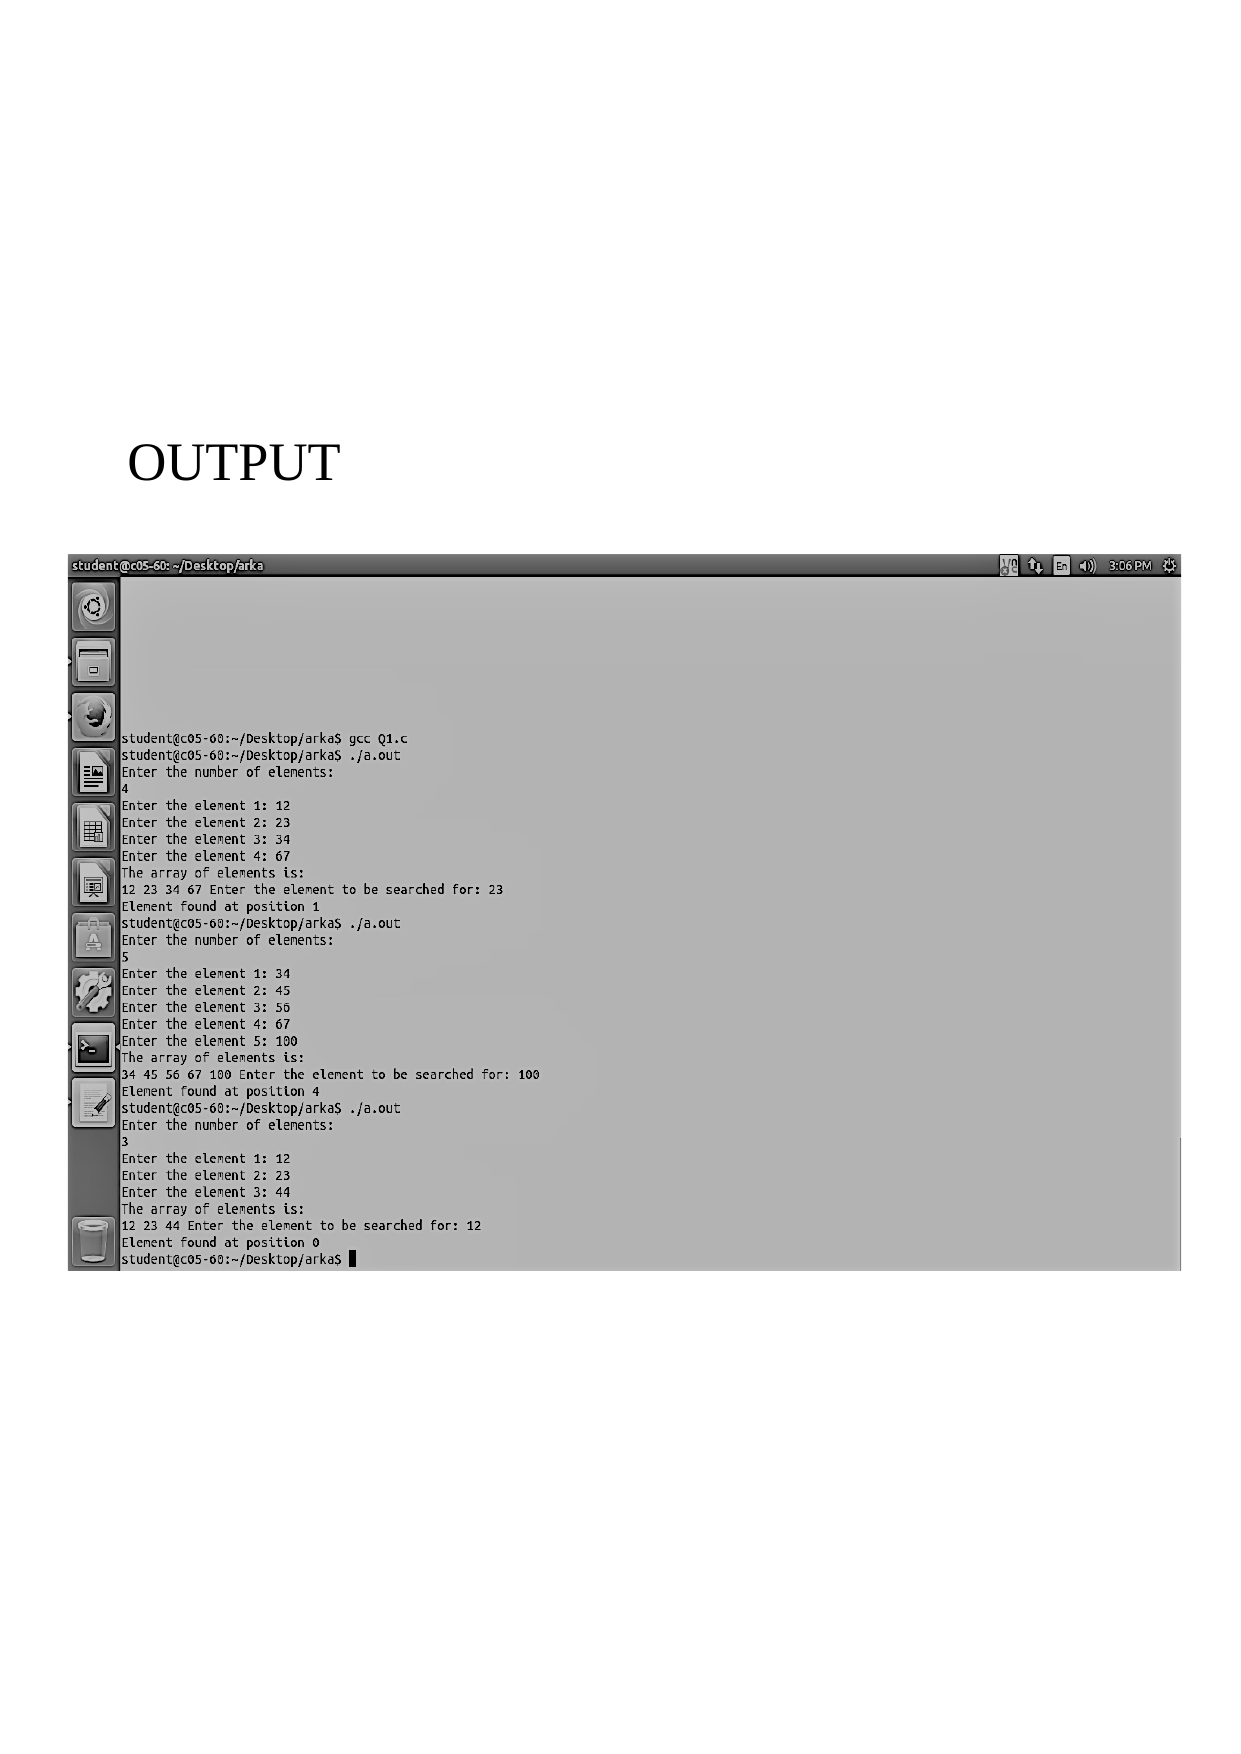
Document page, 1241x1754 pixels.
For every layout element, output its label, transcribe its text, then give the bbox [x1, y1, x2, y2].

picture [67, 554, 1182, 1271]
text OUTPUT [127, 429, 1122, 492]
